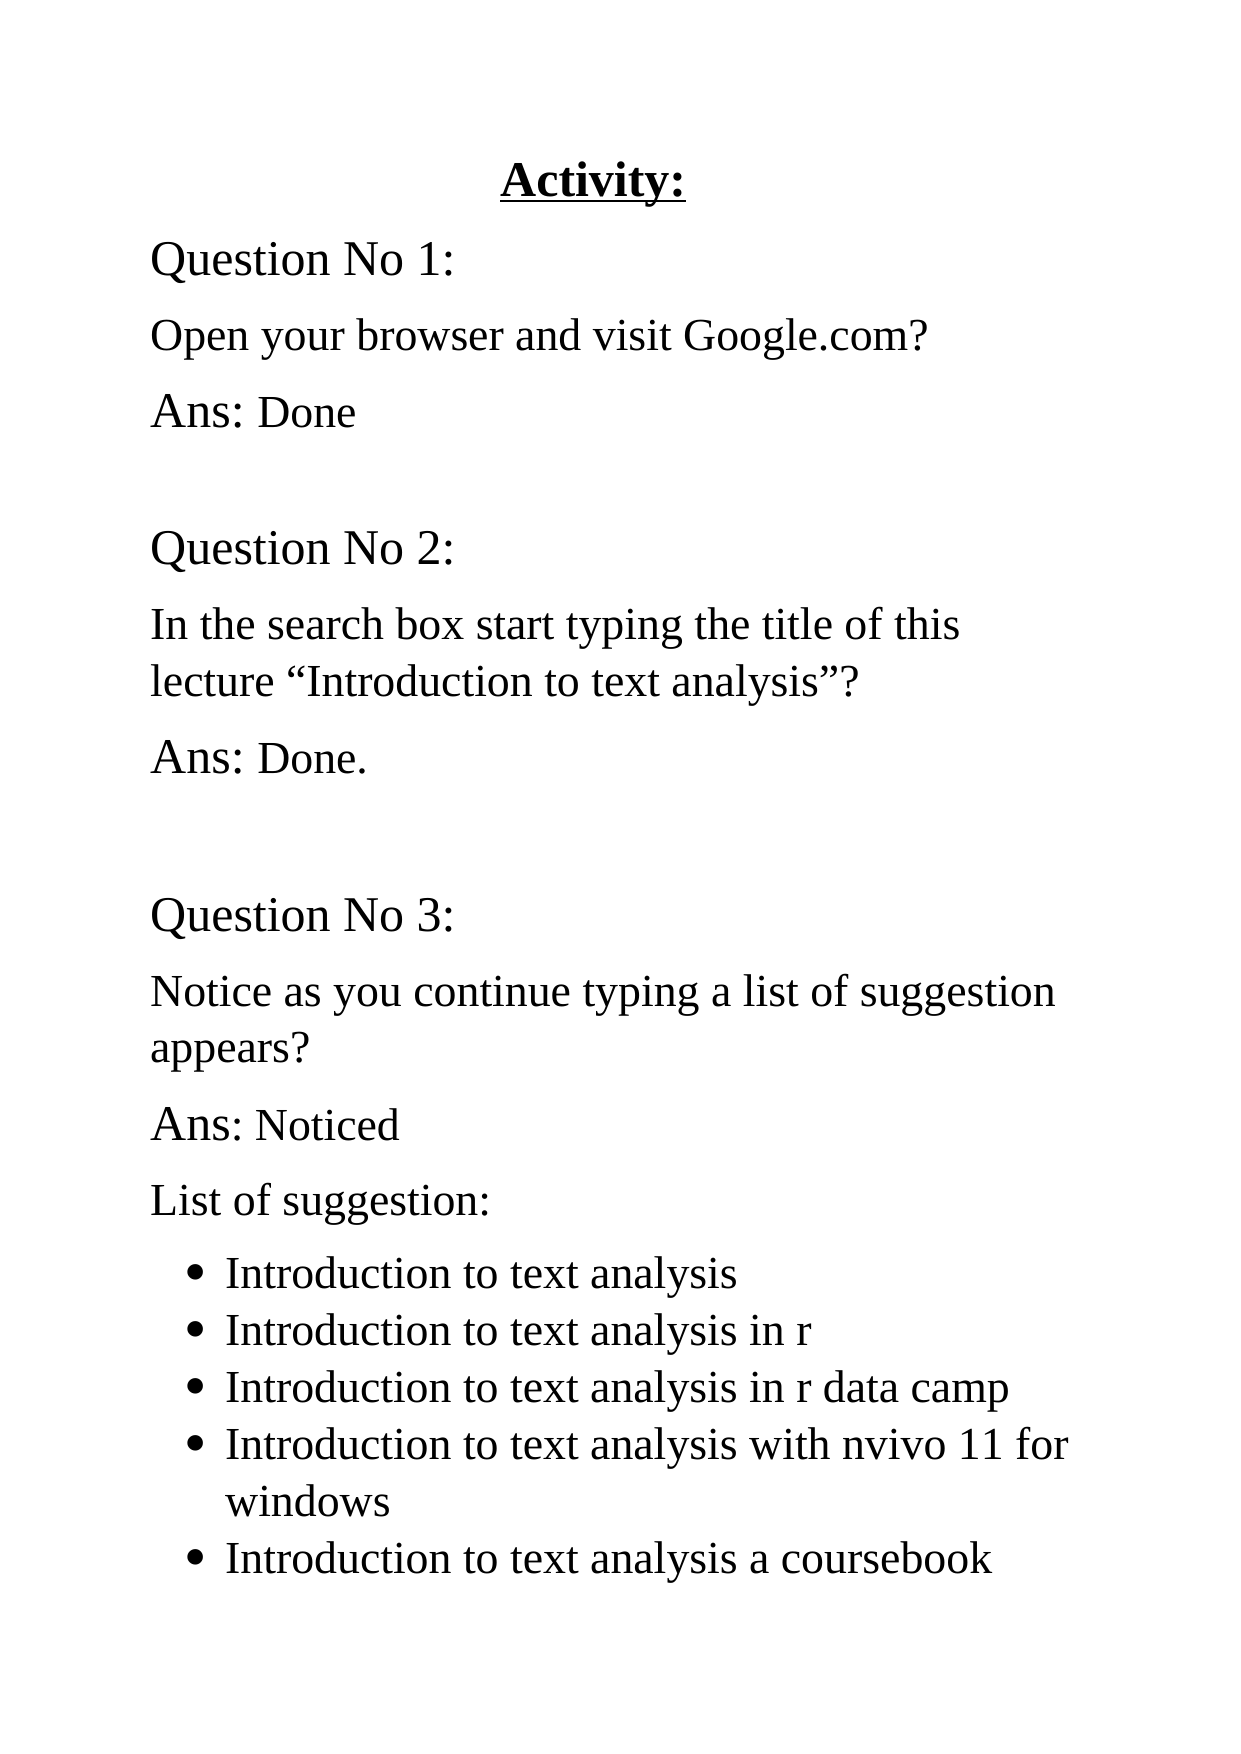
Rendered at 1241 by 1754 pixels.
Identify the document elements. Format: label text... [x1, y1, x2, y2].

text Ans: Done [150, 381, 1090, 438]
text List of suggestion: [150, 1172, 1090, 1225]
text Question No 3: [150, 884, 1090, 942]
text Question No 1: [150, 229, 1090, 286]
text In the search box start typing the title of this lecture “Introduction to text analysis”? [150, 597, 1090, 706]
list Introduction to text analysis [187, 1246, 1090, 1299]
list Introduction to text analysis in r [187, 1303, 1090, 1356]
text Question No 2: [150, 518, 1090, 575]
text Activity: [150, 150, 1090, 207]
text Notice as you continue typing a list of suggestion appears? [150, 963, 1090, 1073]
text Open your browser and visit Google.com? [150, 307, 1090, 360]
text Ans: Done. [150, 727, 1090, 784]
list Introduction to text analysis with nvivo 11 for windows [187, 1417, 1090, 1526]
list Introduction to text analysis in r data camp [187, 1360, 1090, 1412]
text Ans: Noticed [150, 1094, 1090, 1151]
list Introduction to text analysis a coursebook [187, 1530, 1090, 1583]
